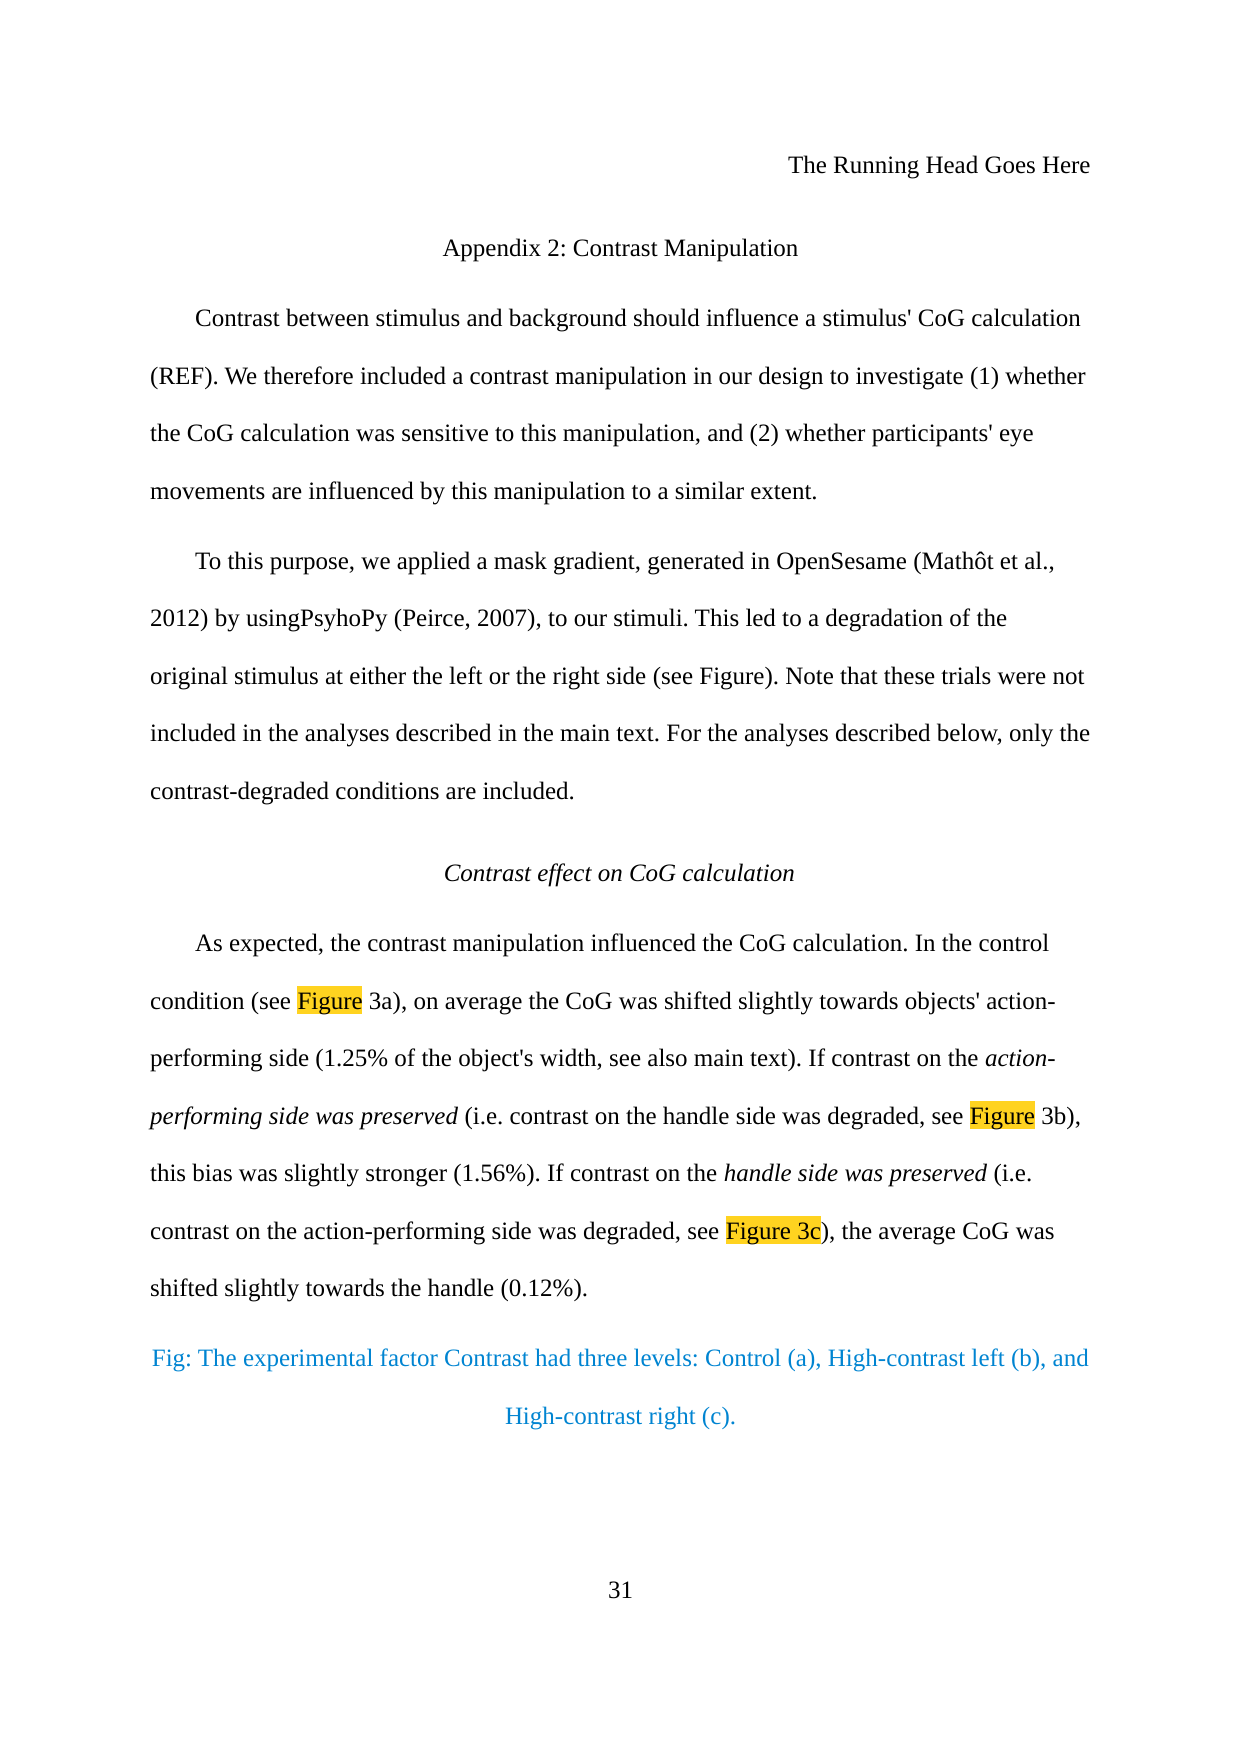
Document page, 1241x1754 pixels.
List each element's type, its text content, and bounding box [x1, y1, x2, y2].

text As expected, the contrast manipulation influenced the CoG calculation. In the control condition (see Figure 3a), on average the CoG was shifted slightly towards objects' action-performing side (1.25% of the object's width, see also main text). If contrast on the action-performing side was preserved (i.e. contrast on the handle side was degraded, see Figure 3b), this bias was slightly stronger (1.56%). If contrast on the handle side was preserved (i.e. contrast on the action-performing side was degraded, see Figure 3c), the average CoG was shifted slightly towards the handle (0.12%). [150, 928, 1091, 1302]
subtitle Appendix 2: Contrast Manipulation [150, 233, 1091, 262]
text Contrast between stimulus and background should influence a stimulus' CoG calculation (REF). We therefore included a contrast manipulation in our design to investigate (1) whether the CoG calculation was sensitive to this manipulation, and (2) whether participants' eye movements are influenced by this manipulation to a similar extent. [150, 303, 1091, 504]
text Fig: The experimental factor Contrast had three levels: Control (a), High-contrast left (b), and High-contrast right (c). [150, 1343, 1091, 1429]
text To this purpose, we applied a mask gradient, generated in OpenSesame (Mathôt et al., 2012) by usingPsyhoPy (Peirce, 2007), to our stimuli. This led to a degradation of the original stimulus at either the left or the right side (see Figure). Note that these trials were not included in the analyses described in the main text. For the analyses described below, only the contrast-degraded conditions are included. [150, 546, 1091, 804]
subtitle Contrast effect on CoG calculation [150, 858, 1091, 887]
